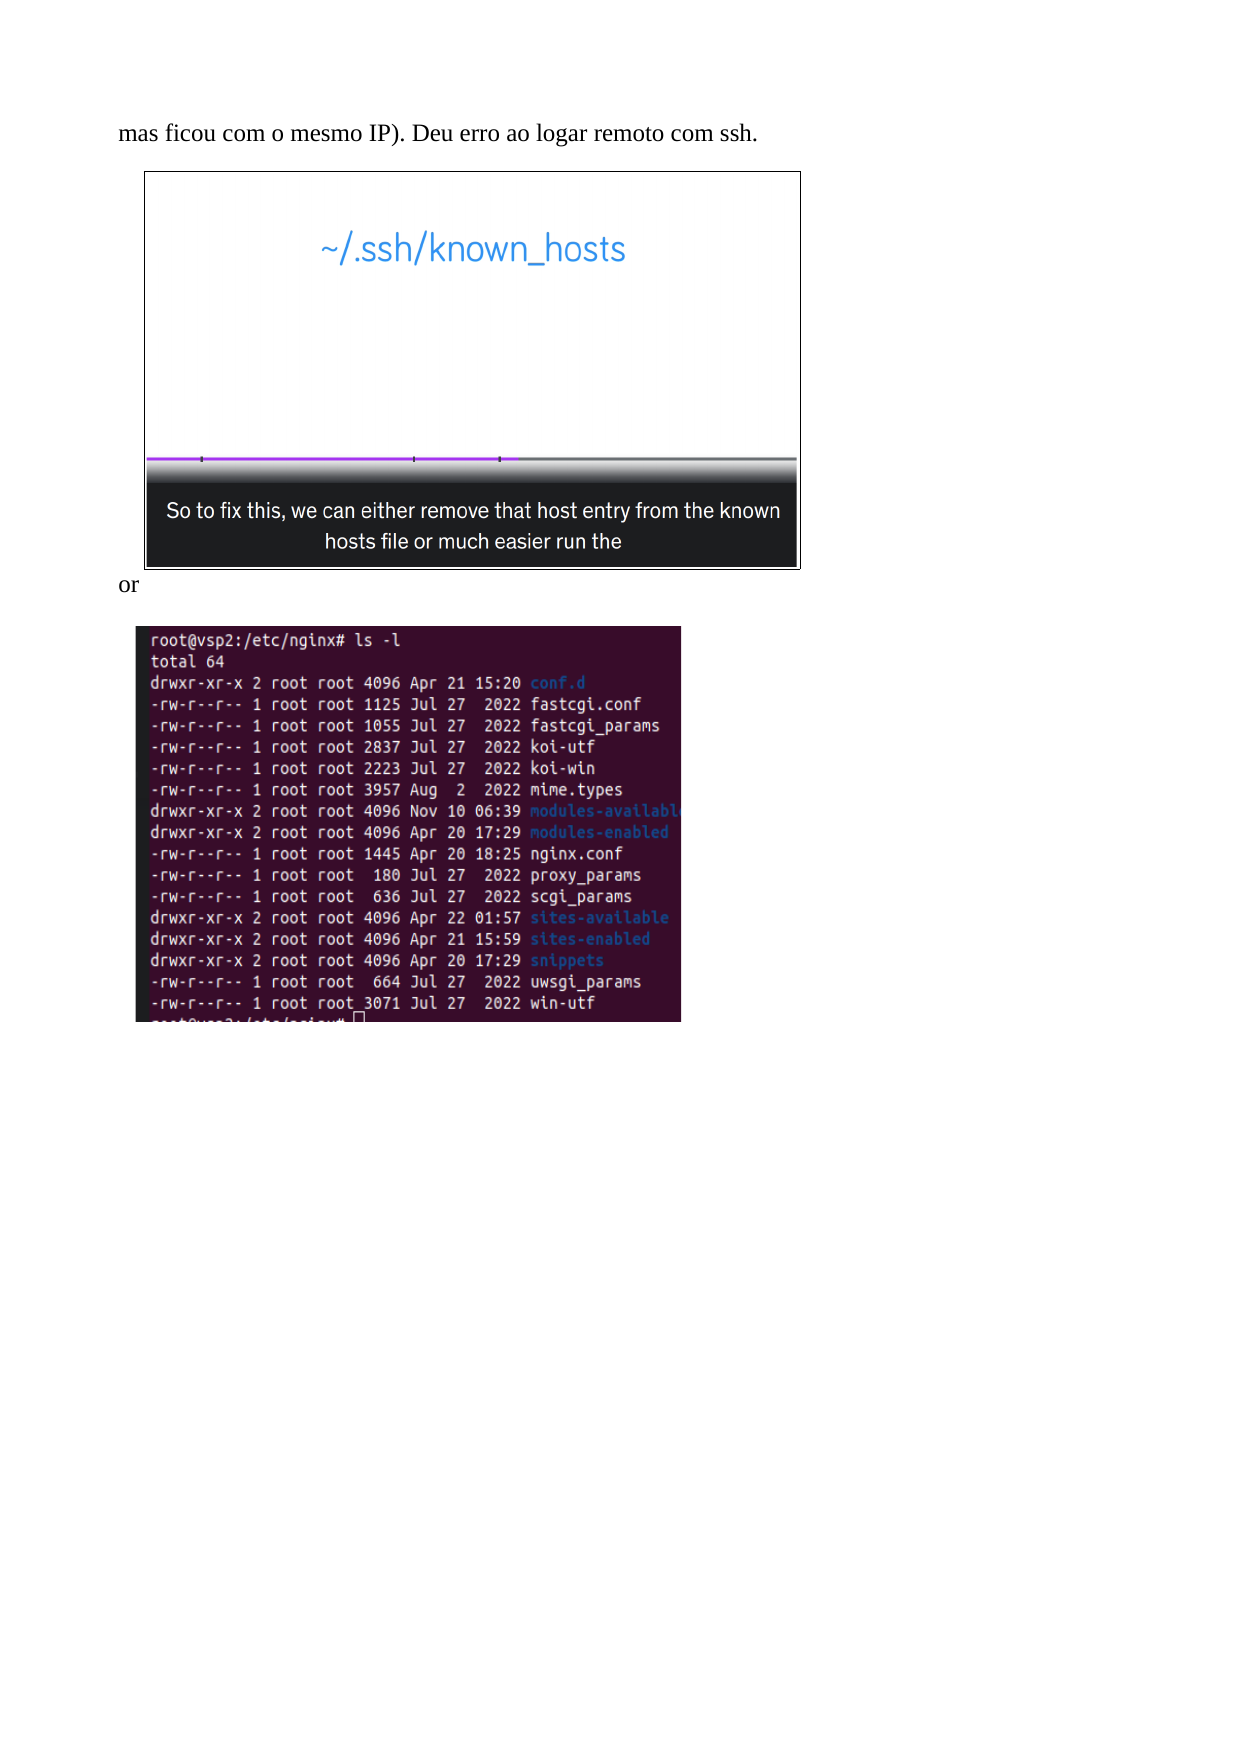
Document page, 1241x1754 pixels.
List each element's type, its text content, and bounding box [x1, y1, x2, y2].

picture [135, 626, 682, 1022]
text or [118, 147, 1122, 598]
picture [146, 174, 797, 567]
text mas ficou com o mesmo IP). Deu erro ao logar remoto com ssh. [118, 118, 1122, 147]
